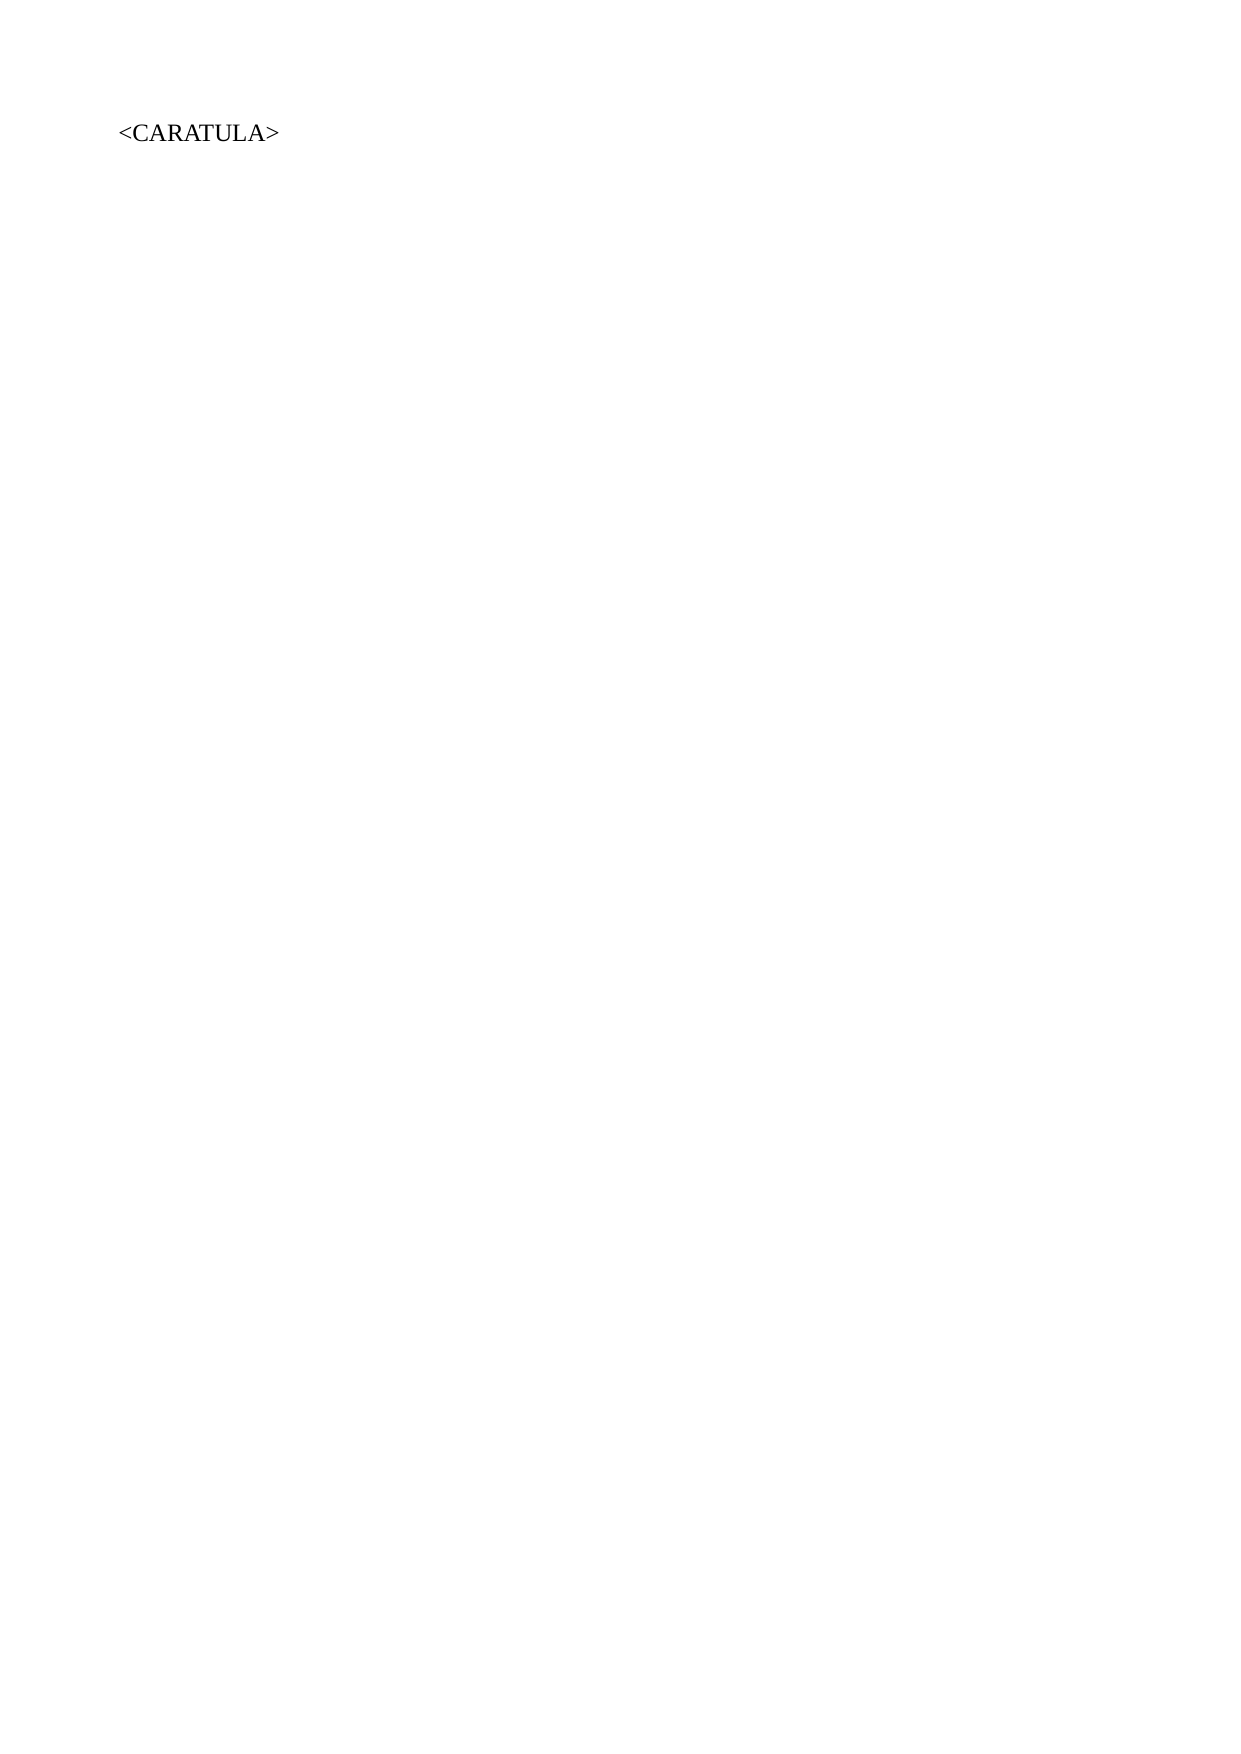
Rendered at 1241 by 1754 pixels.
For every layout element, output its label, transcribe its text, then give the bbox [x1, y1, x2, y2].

text <CARATULA> [118, 118, 1122, 147]
